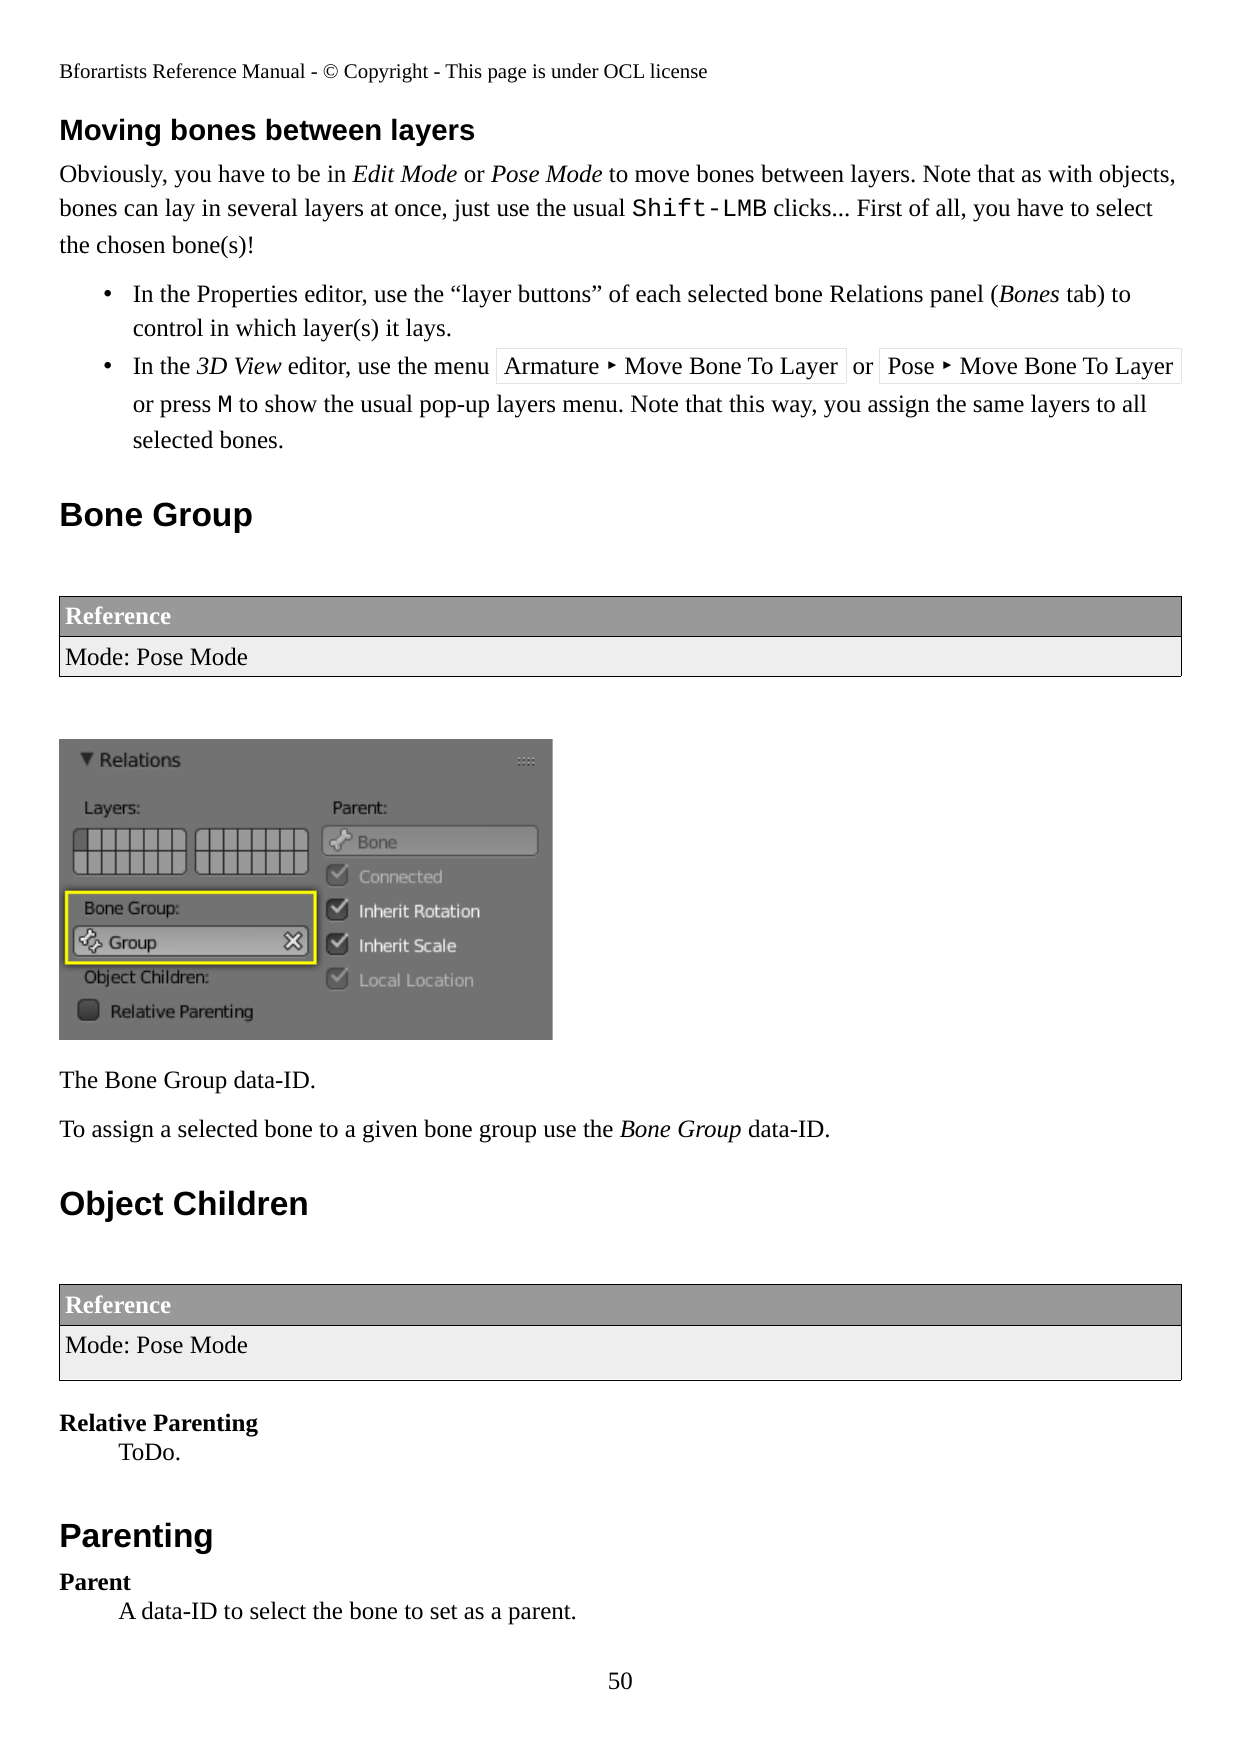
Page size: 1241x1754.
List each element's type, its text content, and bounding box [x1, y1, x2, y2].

list ToDo. [118, 1437, 1181, 1466]
subtitle Parenting [59, 1516, 1181, 1555]
subtitle Moving bones between layers [59, 113, 1181, 146]
subtitle Parent [59, 1567, 1181, 1596]
subtitle Bone Group [59, 495, 1181, 534]
table_header Reference [60, 597, 1181, 636]
text To assign a selected bone to a given bone group use the Bone Group data-ID. [59, 1114, 1181, 1143]
table_cell Mode: Pose Mode [60, 637, 1181, 676]
text The Bone Group data-ID. [59, 1065, 1181, 1094]
list In the 3D View editor, use the menu Armature ‣ Move Bone To Layer or Pose ‣ Move Bone To Layer or press M to show the usual pop-up layers menu. Note that this way, you assign the same layers to all selected bones. [103, 348, 1181, 454]
table_cell Mode: Pose Mode [60, 1326, 1181, 1379]
text Obviously, you have to be in Edit Mode or Pose Mode to move bones between layers. Note that as with objects, bones can lay in several layers at once, just use the usual Shift-LMB clicks... First of all, you have to select the chosen bone(s)! [59, 159, 1181, 259]
picture [59, 739, 553, 1040]
list In the Properties editor, use the “layer buttons” of each selected bone Relations panel (Bones tab) to control in which layer(s) it lays. [103, 279, 1181, 342]
subtitle Relative Parenting [59, 1408, 1181, 1437]
subtitle Object Children [59, 1184, 1181, 1223]
table_header Reference [60, 1285, 1181, 1325]
list A data-ID to select the bone to set as a parent. [118, 1596, 1181, 1625]
